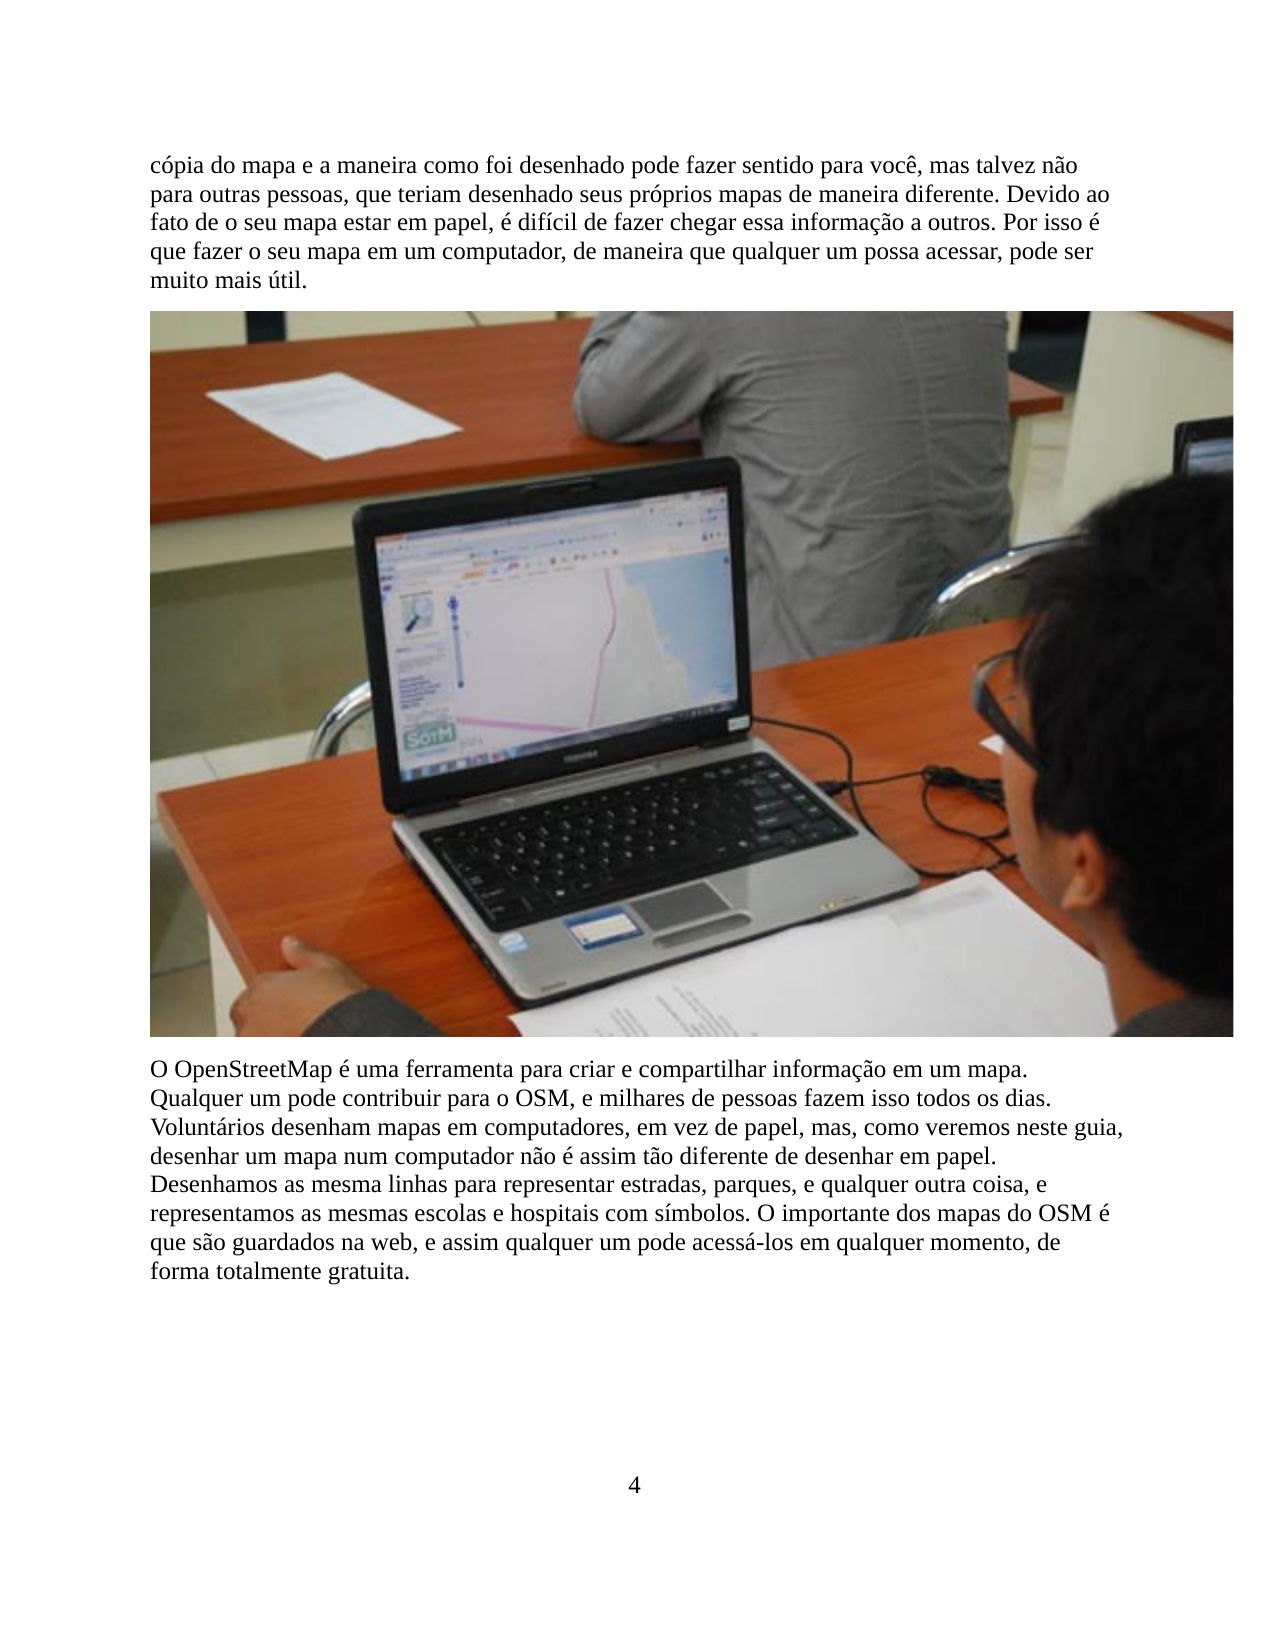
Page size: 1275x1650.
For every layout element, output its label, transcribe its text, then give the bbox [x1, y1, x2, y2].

text cópia do mapa e a maneira como foi desenhado pode fazer sentido para você, mas talvez não para outras pessoas, que teriam desenhado seus próprios mapas de maneira diferente. Devido ao fato de o seu mapa estar em papel, é difícil de fazer chegar essa informação a outros. Por isso é que fazer o seu mapa em um computador, de maneira que qualquer um possa acessar, pode ser muito mais útil. [150, 150, 1125, 294]
text O OpenStreetMap é uma ferramenta para criar e compartilhar informação em um mapa. Qualquer um pode contribuir para o OSM, e milhares de pessoas fazem isso todos os dias. Voluntários desenham mapas em computadores, em vez de papel, mas, como veremos neste guia, desenhar um mapa num computador não é assim tão diferente de desenhar em papel. Desenhamos as mesma linhas para representar estradas, parques, e qualquer outra coisa, e representamos as mesmas escolas e hospitais com símbolos. O importante dos mapas do OSM é que são guardados na web, e assim qualquer um pode acessá-los em qualquer momento, de forma totalmente gratuita. [150, 1054, 1125, 1284]
picture [150, 311, 1234, 1037]
